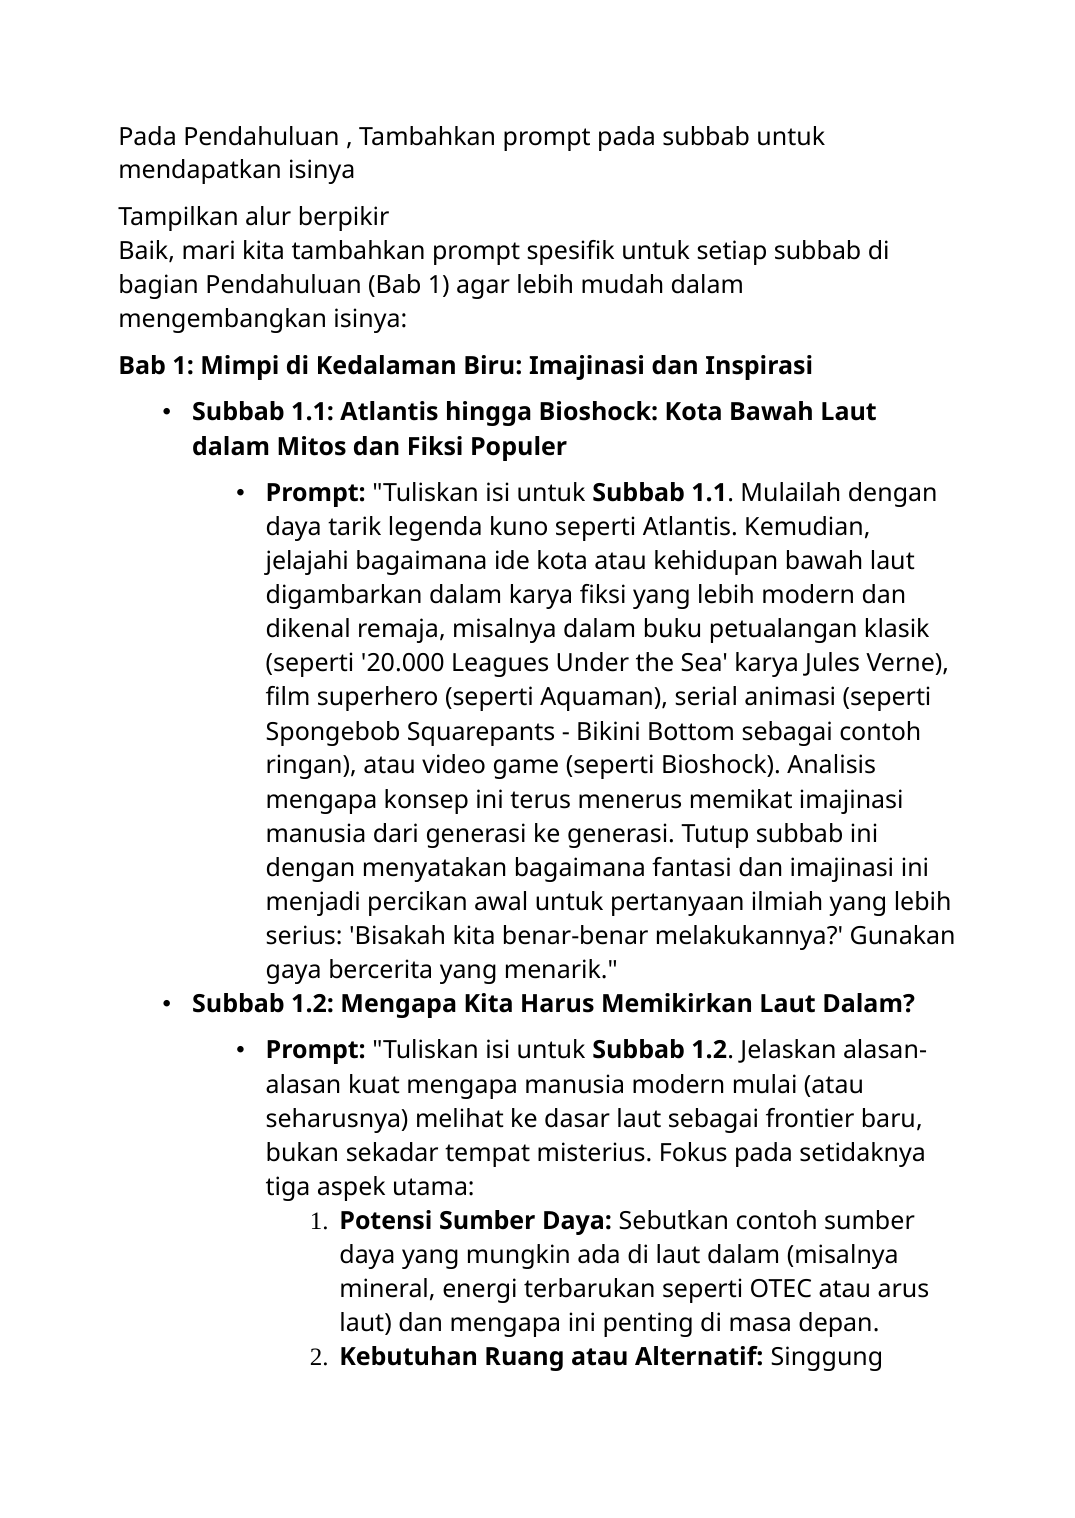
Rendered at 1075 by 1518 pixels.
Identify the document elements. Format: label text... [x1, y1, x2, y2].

text Bab 1: Mimpi di Kedalaman Biru: Imajinasi dan Inspirasi [118, 347, 957, 382]
text Baik, mari kita tambahkan prompt spesifik untuk setiap subbab di bagian Pendahuluan (Bab 1) agar lebih mudah dalam mengembangkan isinya: [118, 233, 957, 335]
text Tampilkan alur berpikir [118, 199, 957, 233]
list Potensi Sumber Daya: Sebutkan contoh sumber daya yang mungkin ada di laut dalam (misalnya mineral, energi terbarukan seperti OTEC atau arus laut) dan mengapa ini penting di masa depan. [309, 1202, 957, 1339]
list Prompt: "Tuliskan isi untuk Subbab 1.2. Jelaskan alasan-alasan kuat mengapa manusia modern mulai (atau seharusnya) melihat ke dasar laut sebagai frontier baru, bukan sekadar tempat misterius. Fokus pada setidaknya tiga aspek utama: [236, 1032, 957, 1202]
list Kebutuhan Ruang atau Alternatif: Singgung [309, 1339, 957, 1373]
list Subbab 1.1: Atlantis hingga Bioshock: Kota Bawah Laut dalam Mitos dan Fiksi Populer [162, 394, 957, 462]
list Prompt: "Tuliskan isi untuk Subbab 1.1. Mulailah dengan daya tarik legenda kuno seperti Atlantis. Kemudian, jelajahi bagaimana ide kota atau kehidupan bawah laut digambarkan dalam karya fiksi yang lebih modern dan dikenal remaja, misalnya dalam buku petualangan klasik (seperti '20.000 Leagues Under the Sea' karya Jules Verne), film superhero (seperti Aquaman), serial animasi (seperti Spongebob Squarepants - Bikini Bottom sebagai contoh ringan), atau video game (seperti Bioshock). Analisis mengapa konsep ini terus menerus memikat imajinasi manusia dari generasi ke generasi. Tutup subbab ini dengan menyatakan bagaimana fantasi dan imajinasi ini menjadi percikan awal untuk pertanyaan ilmiah yang lebih serius: 'Bisakah kita benar-benar melakukannya?' Gunakan gaya bercerita yang menarik." [236, 475, 957, 986]
list Subbab 1.2: Mengapa Kita Harus Memikirkan Laut Dalam? [162, 986, 957, 1020]
text Pada Pendahuluan , Tambahkan prompt pada subbab untuk mendapatkan isinya [118, 118, 957, 186]
